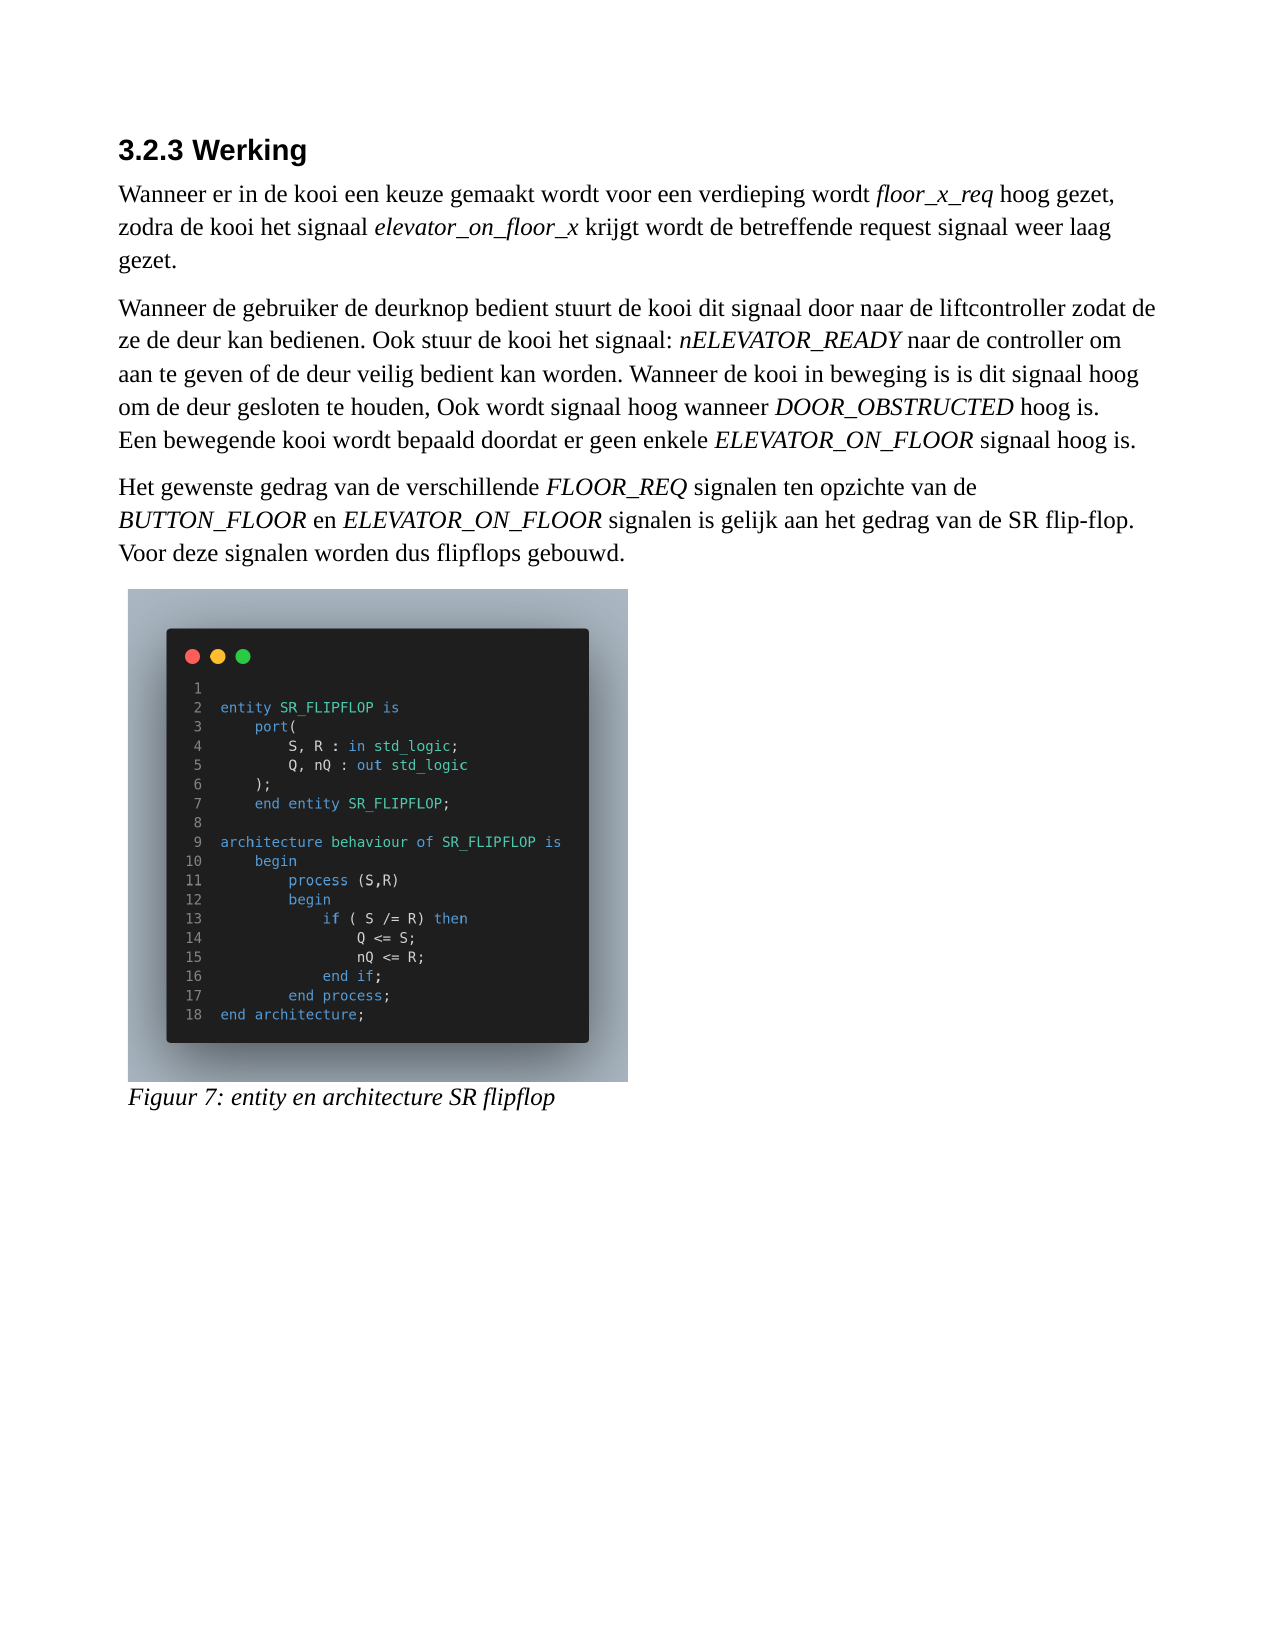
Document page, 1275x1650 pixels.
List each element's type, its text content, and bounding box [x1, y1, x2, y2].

picture [127, 589, 628, 1082]
text Het gewenste gedrag van de verschillende FLOOR_REQ signalen ten opzichte van de BUTTON_FLOOR en ELEVATOR_ON_FLOOR signalen is gelijk aan het gedrag van de SR flip-flop. Voor deze signalen worden dus flipflops gebouwd. [118, 472, 1157, 567]
text Wanneer er in de kooi een keuze gemaakt wordt voor een verdieping wordt floor_x_req hoog gezet, zodra de kooi het signaal elevator_on_floor_x krijgt wordt de betreffende request signaal weer laag gezet. [118, 179, 1157, 274]
text Figuur 7: entity en architecture SR flipflop [128, 1082, 628, 1111]
subtitle Werking [118, 133, 1157, 166]
text Wanneer de gebruiker de deurknop bedient stuurt de kooi dit signaal door naar de liftcontroller zodat de ze de deur kan bedienen. Ook stuur de kooi het signaal: nELEVATOR_READY naar de controller om aan te geven of de deur veilig bedient kan worden. Wanneer de kooi in beweging is is dit signaal hoog om de deur gesloten te houden, Ook wordt signaal hoog wanneer DOOR_OBSTRUCTED hoog is. Een bewegende kooi wordt bepaald doordat er geen enkele ELEVATOR_ON_FLOOR signaal hoog is. [118, 293, 1157, 453]
